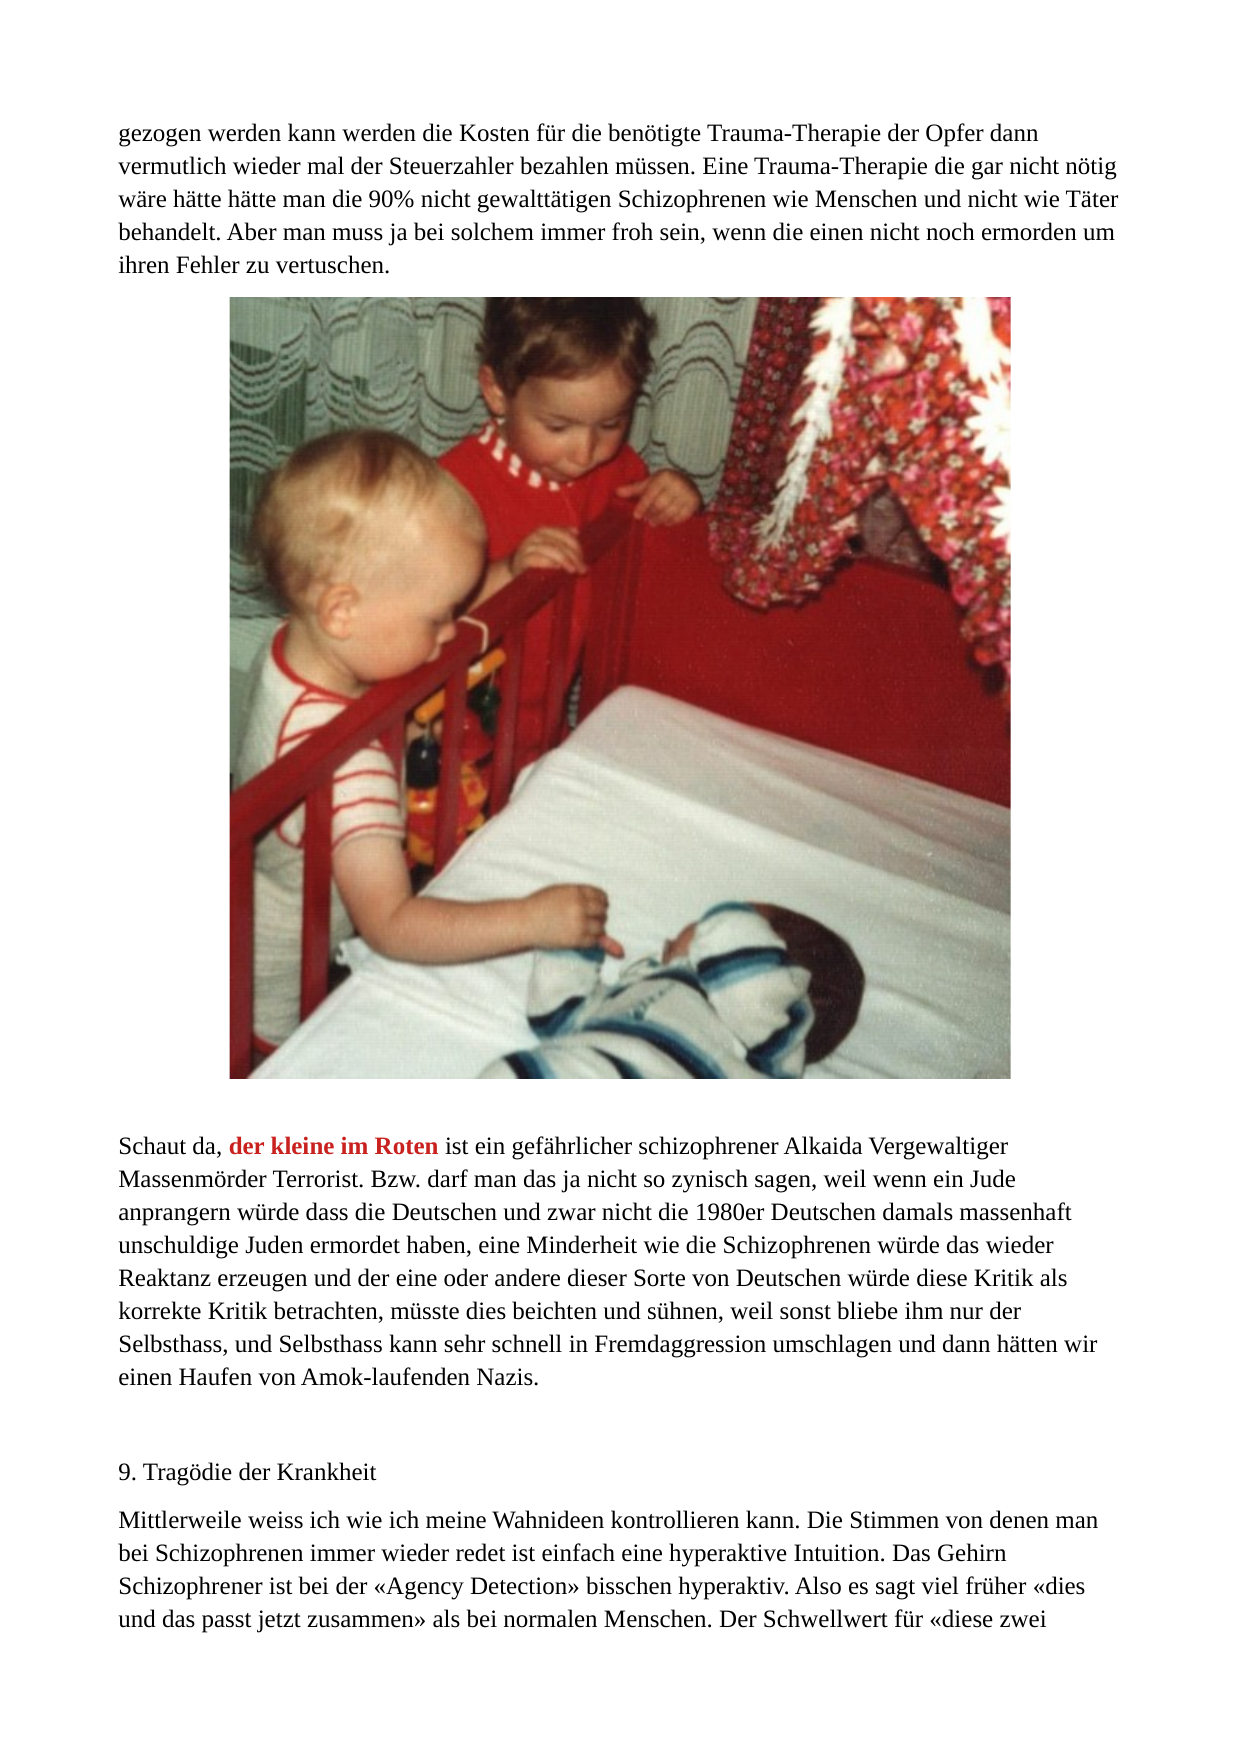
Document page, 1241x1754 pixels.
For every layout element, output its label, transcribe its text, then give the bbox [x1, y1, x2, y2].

text 9. Tragödie der Krankheit [118, 1457, 1122, 1486]
text gezogen werden kann werden die Kosten für die benötigte Trauma-Therapie der Opfer dann vermutlich wieder mal der Steuerzahler bezahlen müssen. Eine Trauma-Therapie die gar nicht nötig wäre hätte hätte man die 90% nicht gewalttätigen Schizophrenen wie Menschen und nicht wie Täter behandelt. Aber man muss ja bei solchem immer froh sein, wenn die einen nicht noch ermorden um ihren Fehler zu vertuschen. [118, 118, 1122, 279]
text Mittlerweile weiss ich wie ich meine Wahnideen kontrollieren kann. Die Stimmen von denen man bei Schizophrenen immer wieder redet ist einfach eine hyperaktive Intuition. Das Gehirn Schizophrener ist bei der «Agency Detection» bisschen hyperaktiv. Also es sagt viel früher «dies und das passt jetzt zusammen» als bei normalen Menschen. Der Schwellwert für «diese zwei [118, 1505, 1122, 1633]
picture [229, 297, 1011, 1079]
text Schaut da, der kleine im Roten ist ein gefährlicher schizophrener Alkaida Vergewaltiger Massenmörder Terrorist. Bzw. darf man das ja nicht so zynisch sagen, weil wenn ein Jude anprangern würde dass die Deutschen und zwar nicht die 1980er Deutschen damals massenhaft unschuldige Juden ermordet haben, eine Minderheit wie die Schizophrenen würde das wieder Reaktanz erzeugen und der eine oder andere dieser Sorte von Deutschen würde diese Kritik als korrekte Kritik betrachten, müsste dies beichten und sühnen, weil sonst bliebe ihm nur der Selbsthass, und Selbsthass kann sehr schnell in Fremdaggression umschlagen und dann hätten wir einen Haufen von Amok-laufenden Nazis. [118, 1131, 1122, 1391]
